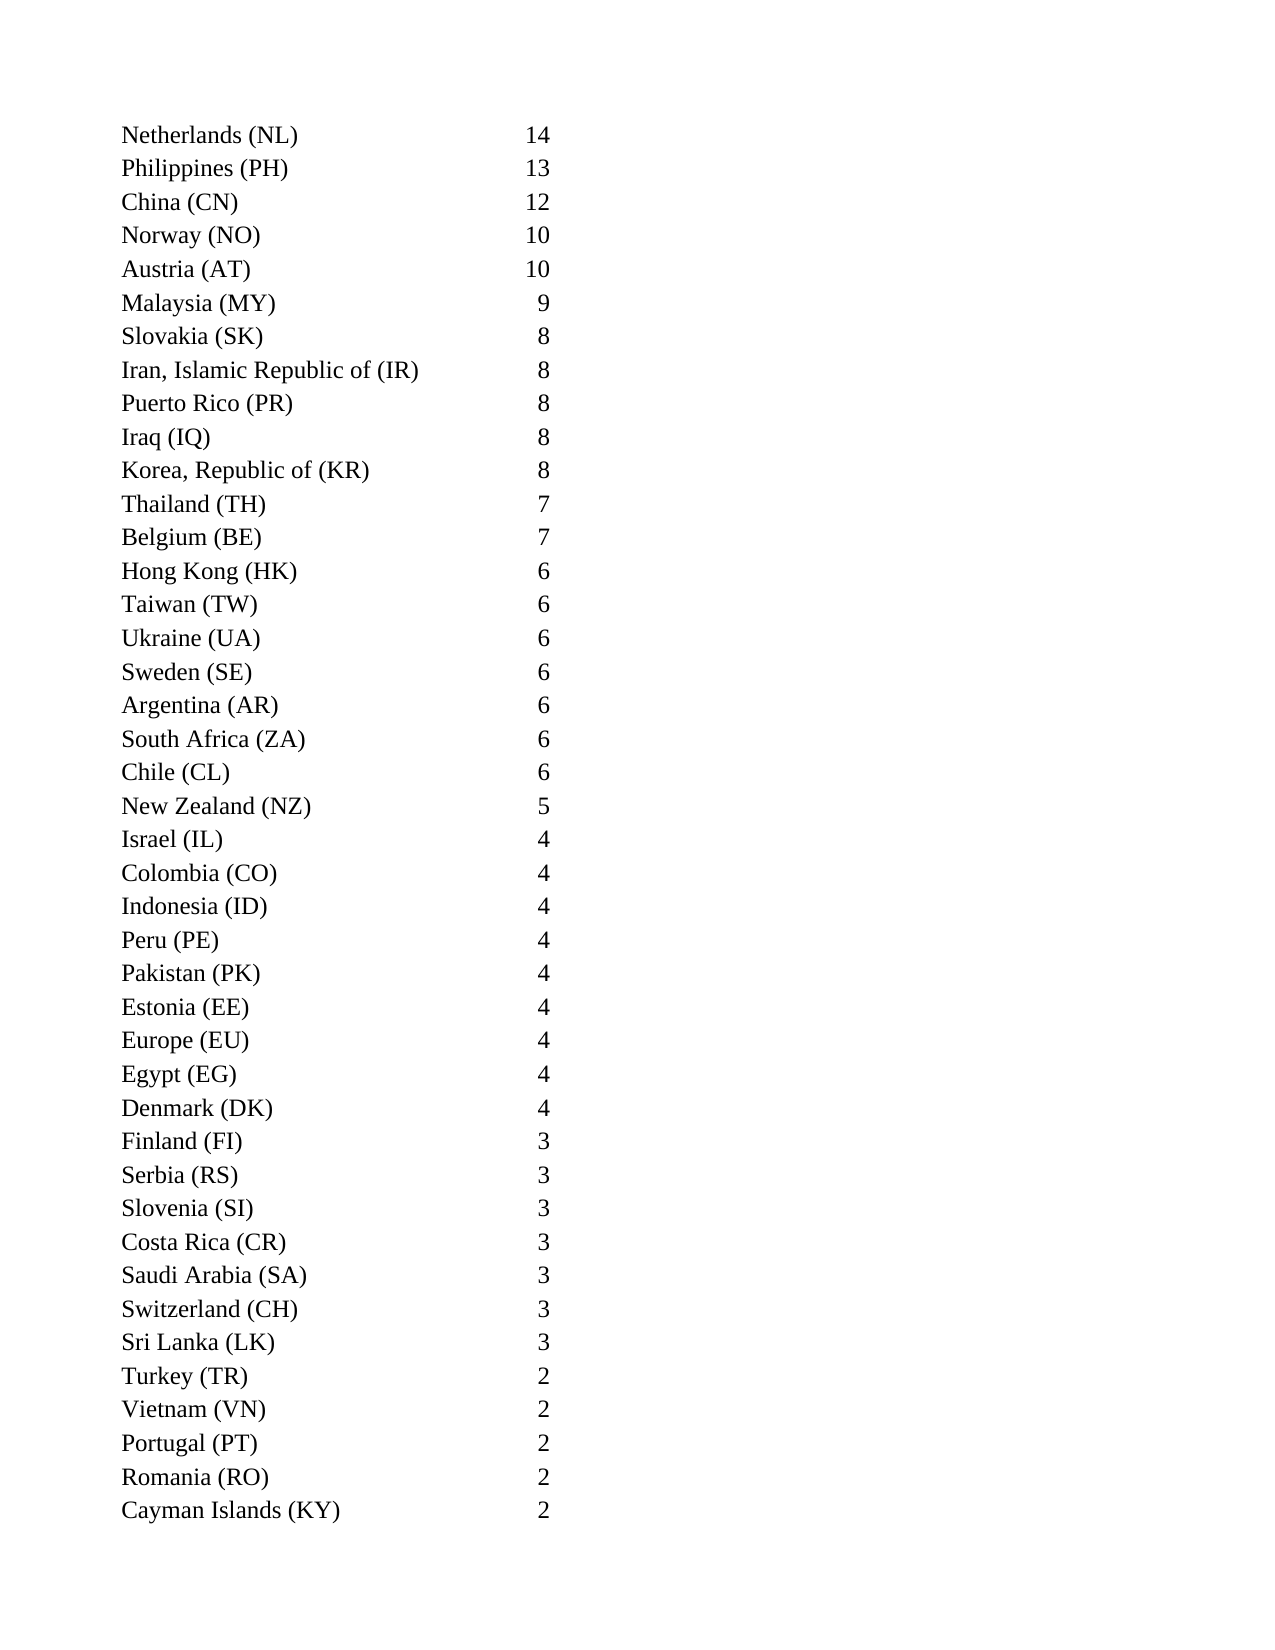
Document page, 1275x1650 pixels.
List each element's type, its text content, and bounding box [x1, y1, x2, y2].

table_cell Switzerland (CH) [118, 1292, 468, 1326]
table_cell Puerto Rico (PR) [118, 386, 468, 420]
table_cell 4 [468, 1091, 553, 1124]
table_cell Belgium (BE) [118, 521, 468, 554]
table_cell Saudi Arabia (SA) [118, 1259, 468, 1292]
table_cell 6 [468, 554, 553, 588]
table_cell South Africa (ZA) [118, 722, 468, 755]
table_cell Denmark (DK) [118, 1091, 468, 1124]
table_cell 4 [468, 923, 553, 957]
table_cell Korea, Republic of (KR) [118, 454, 468, 487]
table_cell 10 [468, 219, 553, 252]
table_cell Finland (FI) [118, 1124, 468, 1158]
table_cell 5 [468, 789, 553, 822]
table_cell 3 [468, 1225, 553, 1258]
table_cell Argentina (AR) [118, 688, 468, 722]
table_cell Colombia (CO) [118, 856, 468, 889]
table_cell China (CN) [118, 185, 468, 219]
table_cell Philippines (PH) [118, 152, 468, 185]
table_cell Ukraine (UA) [118, 621, 468, 655]
table_cell Portugal (PT) [118, 1426, 468, 1460]
table_cell 7 [468, 521, 553, 554]
table_cell Pakistan (PK) [118, 957, 468, 990]
table_cell 8 [468, 420, 553, 453]
table_cell 3 [468, 1326, 553, 1359]
table_cell 6 [468, 688, 553, 722]
table_cell Cayman Islands (KY) [118, 1493, 468, 1527]
table_cell 4 [468, 823, 553, 856]
table_cell 9 [468, 286, 553, 319]
table_cell 6 [468, 621, 553, 655]
table_cell 13 [468, 152, 553, 185]
table_cell Austria (AT) [118, 252, 468, 286]
table_cell Serbia (RS) [118, 1158, 468, 1191]
table_cell Peru (PE) [118, 923, 468, 957]
table_cell 6 [468, 655, 553, 688]
table_cell 6 [468, 722, 553, 755]
table_cell 6 [468, 588, 553, 621]
table_cell 4 [468, 990, 553, 1024]
table_cell Iran, Islamic Republic of (IR) [118, 353, 468, 386]
table_cell Indonesia (ID) [118, 890, 468, 923]
table_cell 4 [468, 1057, 553, 1091]
table_cell 4 [468, 856, 553, 889]
table_cell 2 [468, 1460, 553, 1493]
table_cell 2 [468, 1393, 553, 1426]
table_cell 14 [468, 118, 553, 152]
table_cell 3 [468, 1124, 553, 1158]
table_cell 7 [468, 487, 553, 521]
table_cell 8 [468, 454, 553, 487]
table_cell Vietnam (VN) [118, 1393, 468, 1426]
table_cell Sri Lanka (LK) [118, 1326, 468, 1359]
table_cell 2 [468, 1426, 553, 1460]
table_cell Malaysia (MY) [118, 286, 468, 319]
table_cell Europe (EU) [118, 1024, 468, 1057]
table_cell Israel (IL) [118, 823, 468, 856]
table_cell Chile (CL) [118, 755, 468, 789]
table_cell Taiwan (TW) [118, 588, 468, 621]
table_cell Egypt (EG) [118, 1057, 468, 1091]
table_cell Turkey (TR) [118, 1359, 468, 1393]
table_cell Thailand (TH) [118, 487, 468, 521]
table_cell 4 [468, 1024, 553, 1057]
table_cell 3 [468, 1158, 553, 1191]
table_cell Sweden (SE) [118, 655, 468, 688]
table_cell Iraq (IQ) [118, 420, 468, 453]
table_cell 12 [468, 185, 553, 219]
table_cell Estonia (EE) [118, 990, 468, 1024]
table_cell 3 [468, 1292, 553, 1326]
table_cell 8 [468, 353, 553, 386]
table_cell 8 [468, 386, 553, 420]
table_cell 3 [468, 1191, 553, 1225]
table_cell 3 [468, 1259, 553, 1292]
table_cell 4 [468, 890, 553, 923]
table_cell Romania (RO) [118, 1460, 468, 1493]
table_cell 8 [468, 319, 553, 353]
table_cell New Zealand (NZ) [118, 789, 468, 822]
table_cell 2 [468, 1359, 553, 1393]
table_cell Slovakia (SK) [118, 319, 468, 353]
table_cell Costa Rica (CR) [118, 1225, 468, 1258]
table_cell Norway (NO) [118, 219, 468, 252]
table_cell 4 [468, 957, 553, 990]
table_cell 10 [468, 252, 553, 286]
table_cell Netherlands (NL) [118, 118, 468, 152]
table_cell Slovenia (SI) [118, 1191, 468, 1225]
table_cell Hong Kong (HK) [118, 554, 468, 588]
table_cell 6 [468, 755, 553, 789]
table_cell 2 [468, 1493, 553, 1527]
